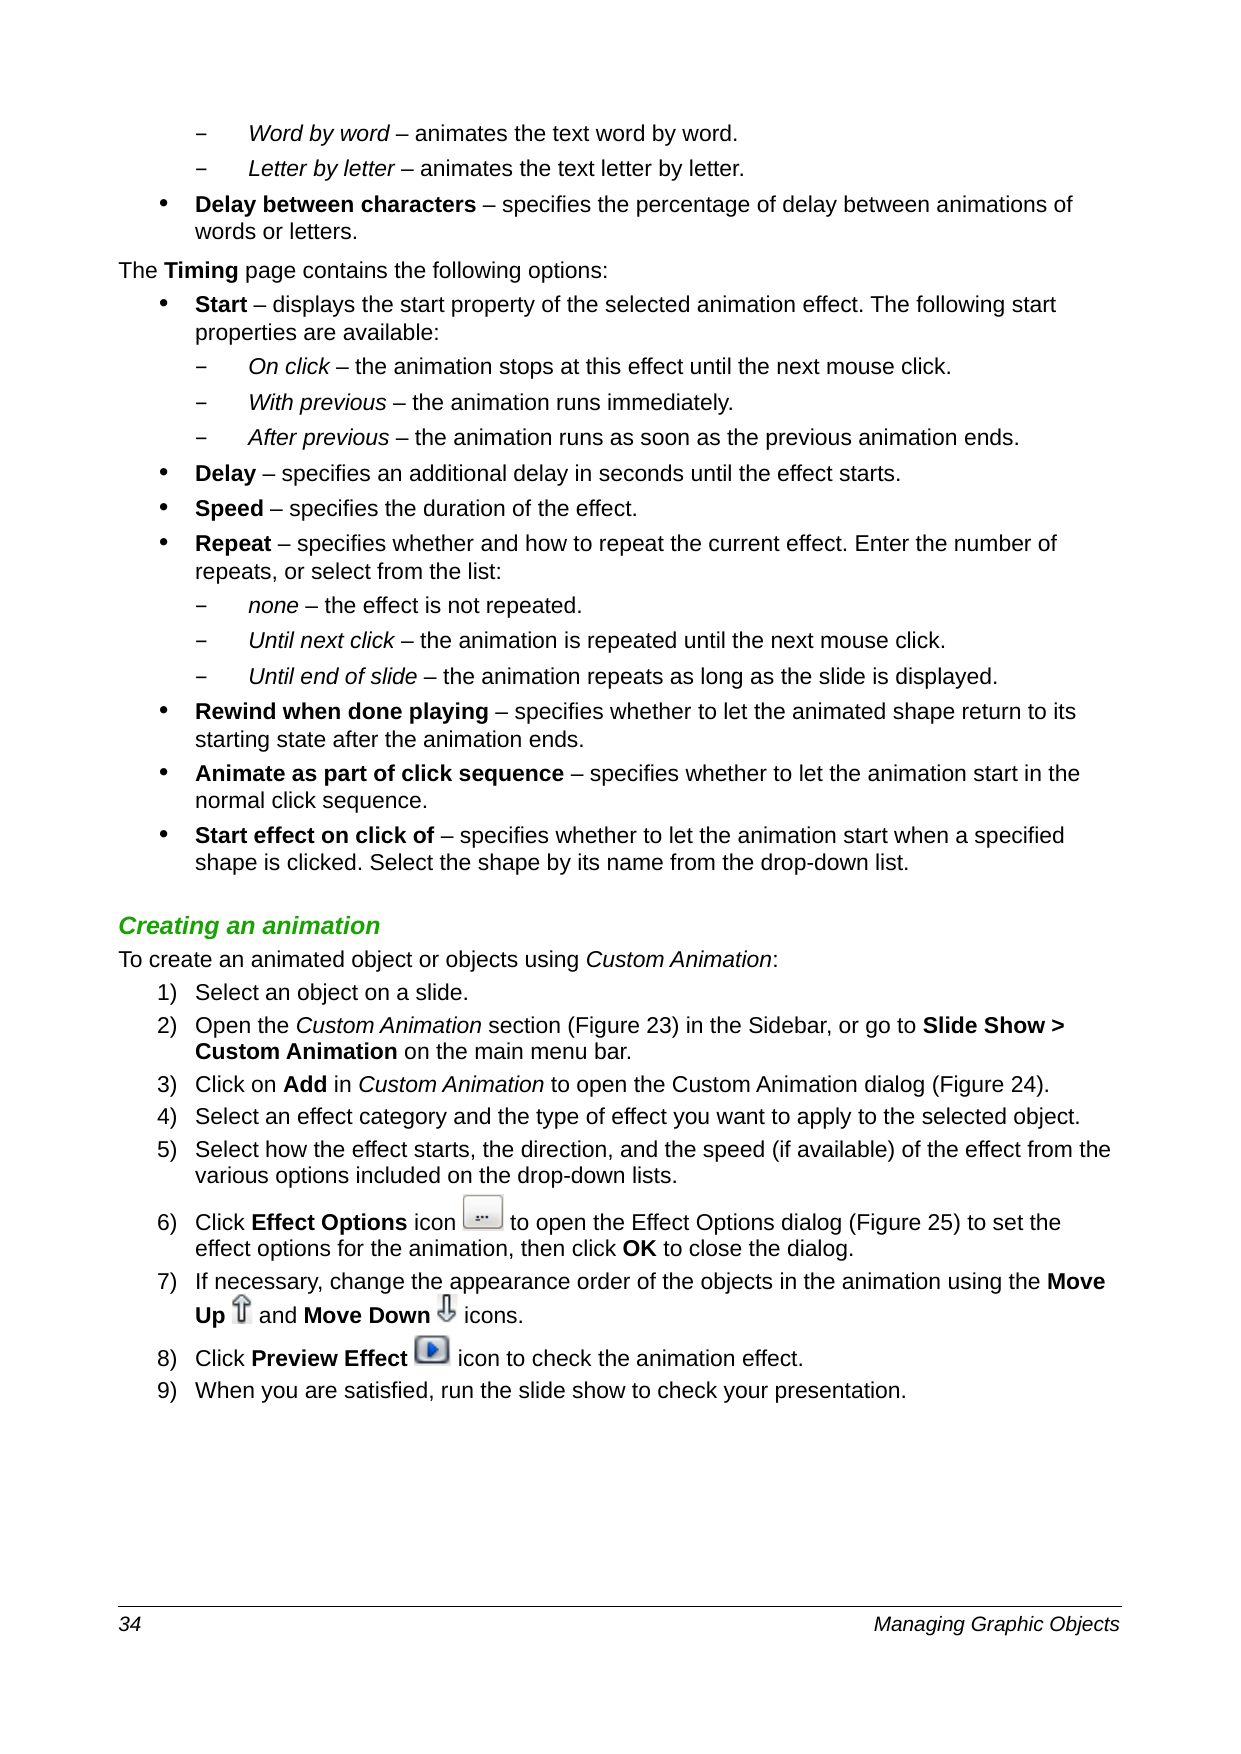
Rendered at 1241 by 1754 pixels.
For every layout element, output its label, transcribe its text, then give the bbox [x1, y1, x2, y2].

list Speed – specifies the duration of the effect. [156, 493, 1122, 522]
list Delay between characters – specifies the percentage of delay between animations of words or letters. [156, 189, 1122, 244]
picture [462, 1194, 504, 1231]
list Click Effect Options icon to open the Effect Options dialog (Figure 25) to set the effect options for the animation, then click OK to close the dialog. [177, 1195, 1122, 1261]
list Animate as part of click sequence – specifies whether to let the animation start in the normal click sequence. [156, 758, 1122, 814]
list Letter by letter – animates the text letter by letter. [195, 153, 1122, 183]
list Select how the effect starts, the direction, and the speed (if available) of the effect from the various options included on the drop-down lists. [177, 1136, 1122, 1188]
list When you are satisfied, run the slide show to check your presentation. [177, 1377, 1122, 1403]
list Rewind when done playing – specifies whether to let the animated shape return to its starting state after the animation ends. [156, 697, 1122, 752]
picture [437, 1294, 458, 1324]
list Until end of slide – the animation repeats as long as the slide is displayed. [195, 661, 1122, 690]
list To create an animated object or objects using Custom Animation: [118, 946, 1122, 973]
list Select an object on a slide. [177, 979, 1122, 1005]
list With previous – the animation runs immediately. [195, 387, 1122, 416]
list On click – the animation stops at this effect until the next mouse click. [195, 351, 1122, 381]
list Start effect on click of – specifies whether to let the animation start when a specified shape is clicked. Select the shape by its name from the drop-down list. [156, 820, 1122, 876]
list Open the Custom Animation section (Figure 23) in the Sidebar, or go to Slide Show > Custom Animation on the main menu bar. [177, 1012, 1122, 1064]
picture [231, 1294, 253, 1324]
list After previous – the animation runs as soon as the previous animation ends. [195, 422, 1122, 451]
list The Timing page contains the following options: [118, 257, 1122, 283]
subtitle Creating an animation [118, 911, 1122, 940]
list Delay – specifies an additional delay in seconds until the effect starts. [156, 458, 1122, 487]
list Select an effect category and the type of effect you want to apply to the selected object. [177, 1103, 1122, 1129]
list Click Preview Effect icon to check the animation effect. [177, 1335, 1122, 1371]
list none – the effect is not repeated. [195, 590, 1122, 619]
list If necessary, change the appearance order of the objects in the animation using the Move Up and Move Down icons. [177, 1268, 1122, 1328]
list Click on Add in Custom Animation to open the Custom Animation dialog (Figure 24). [177, 1071, 1122, 1097]
list Until next click – the animation is repeated until the next mouse click. [195, 626, 1122, 655]
picture [413, 1334, 452, 1366]
list Word by word – animates the text word by word. [195, 118, 1122, 147]
list Start – displays the start property of the selected animation effect. The following start properties are available: [156, 290, 1122, 345]
list Repeat – specifies whether and how to repeat the current effect. Enter the number of repeats, or select from the list: [156, 528, 1122, 584]
